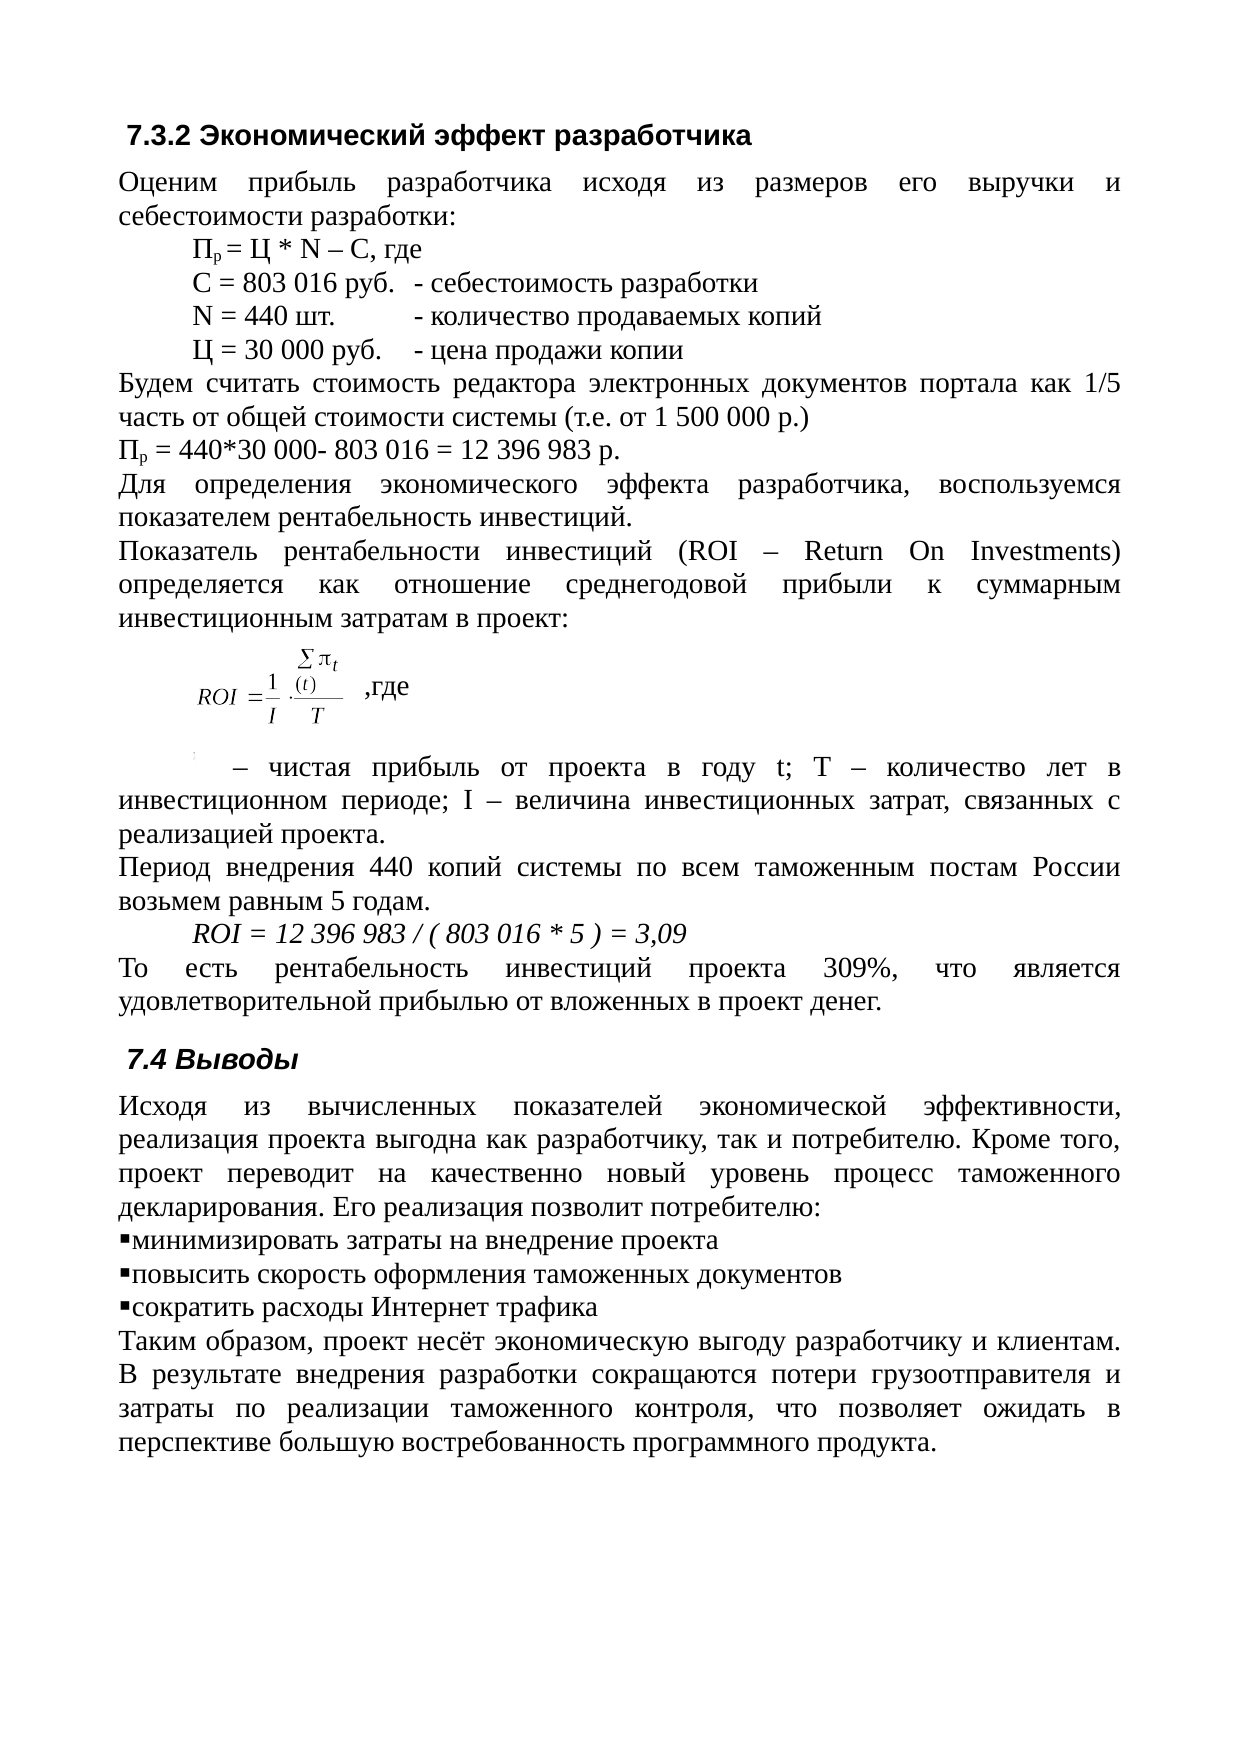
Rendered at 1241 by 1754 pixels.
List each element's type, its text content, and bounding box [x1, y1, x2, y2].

text Оценим прибыль разработчика исходя из размеров его выручки и себестоимости разработки: [118, 164, 1122, 231]
text Период внедрения 440 копий системы по всем таможенным постам России возьмем равным 5 годам. [118, 849, 1122, 916]
text Для определения экономического эффекта разработчика, воспользуемся показателем рентабельность инвестиций. [118, 466, 1122, 533]
list минимизировать затраты на внедрение проекта [118, 1222, 1122, 1256]
text То есть рентабельность инвестиций проекта 309%, что является удовлетворительной прибылью от вложенных в проект денег. [118, 950, 1122, 1017]
list повысить скорость оформления таможенных документов [118, 1256, 1122, 1289]
text Будем считать стоимость редактора электронных документов портала как 1/5 часть от общей стоимости системы (т.е. от 1 500 000 р.) [118, 365, 1122, 432]
text Таким образом, проект несёт экономическую выгоду разработчику и клиентам. В результате внедрения разработки сокращаются потери грузоотправителя и затраты по реализации таможенного контроля, что позволяет ожидать в перспективе большую востребованность программного продукта. [118, 1323, 1122, 1457]
text Показатель рентабельности инвестиций (ROI – Return Оn Investments) определяется как отношение среднегодовой прибыли к суммарным инвестиционным затратам в проект: [118, 533, 1122, 634]
text Пр = Ц * N – C, где [192, 231, 1122, 265]
text ,где [118, 634, 1122, 736]
text Ц = 30 000 руб. - цена продажи копии [192, 332, 1122, 365]
subtitle Экономический эффект разработчика [118, 118, 1122, 152]
text C = 803 016 руб. - себестоимость разработки [192, 265, 1122, 298]
text N = 440 шт. - количество продаваемых копий [192, 298, 1122, 332]
text ROI = 12 396 983 / ( 803 016 * 5 ) = 3,09 [192, 916, 1122, 950]
list сократить расходы Интернет трафика [118, 1289, 1122, 1323]
text Пр = 440*30 000- 803 016 = 12 396 983 р. [118, 432, 1122, 466]
subtitle Выводы [118, 1042, 1122, 1076]
text Исходя из вычисленных показателей экономической эффективности, реализация проекта выгодна как разработчику, так и потребителю. Кроме того, проект переводит на качественно новый уровень процесс таможенного декларирования. Его реализация позволит потребителю: [118, 1088, 1122, 1222]
text – чистая прибыль от проекта в году t; T – количество лет в инвестиционном периоде; I – величина инвестиционных затрат, связанных с реализацией проекта. [118, 736, 1122, 849]
